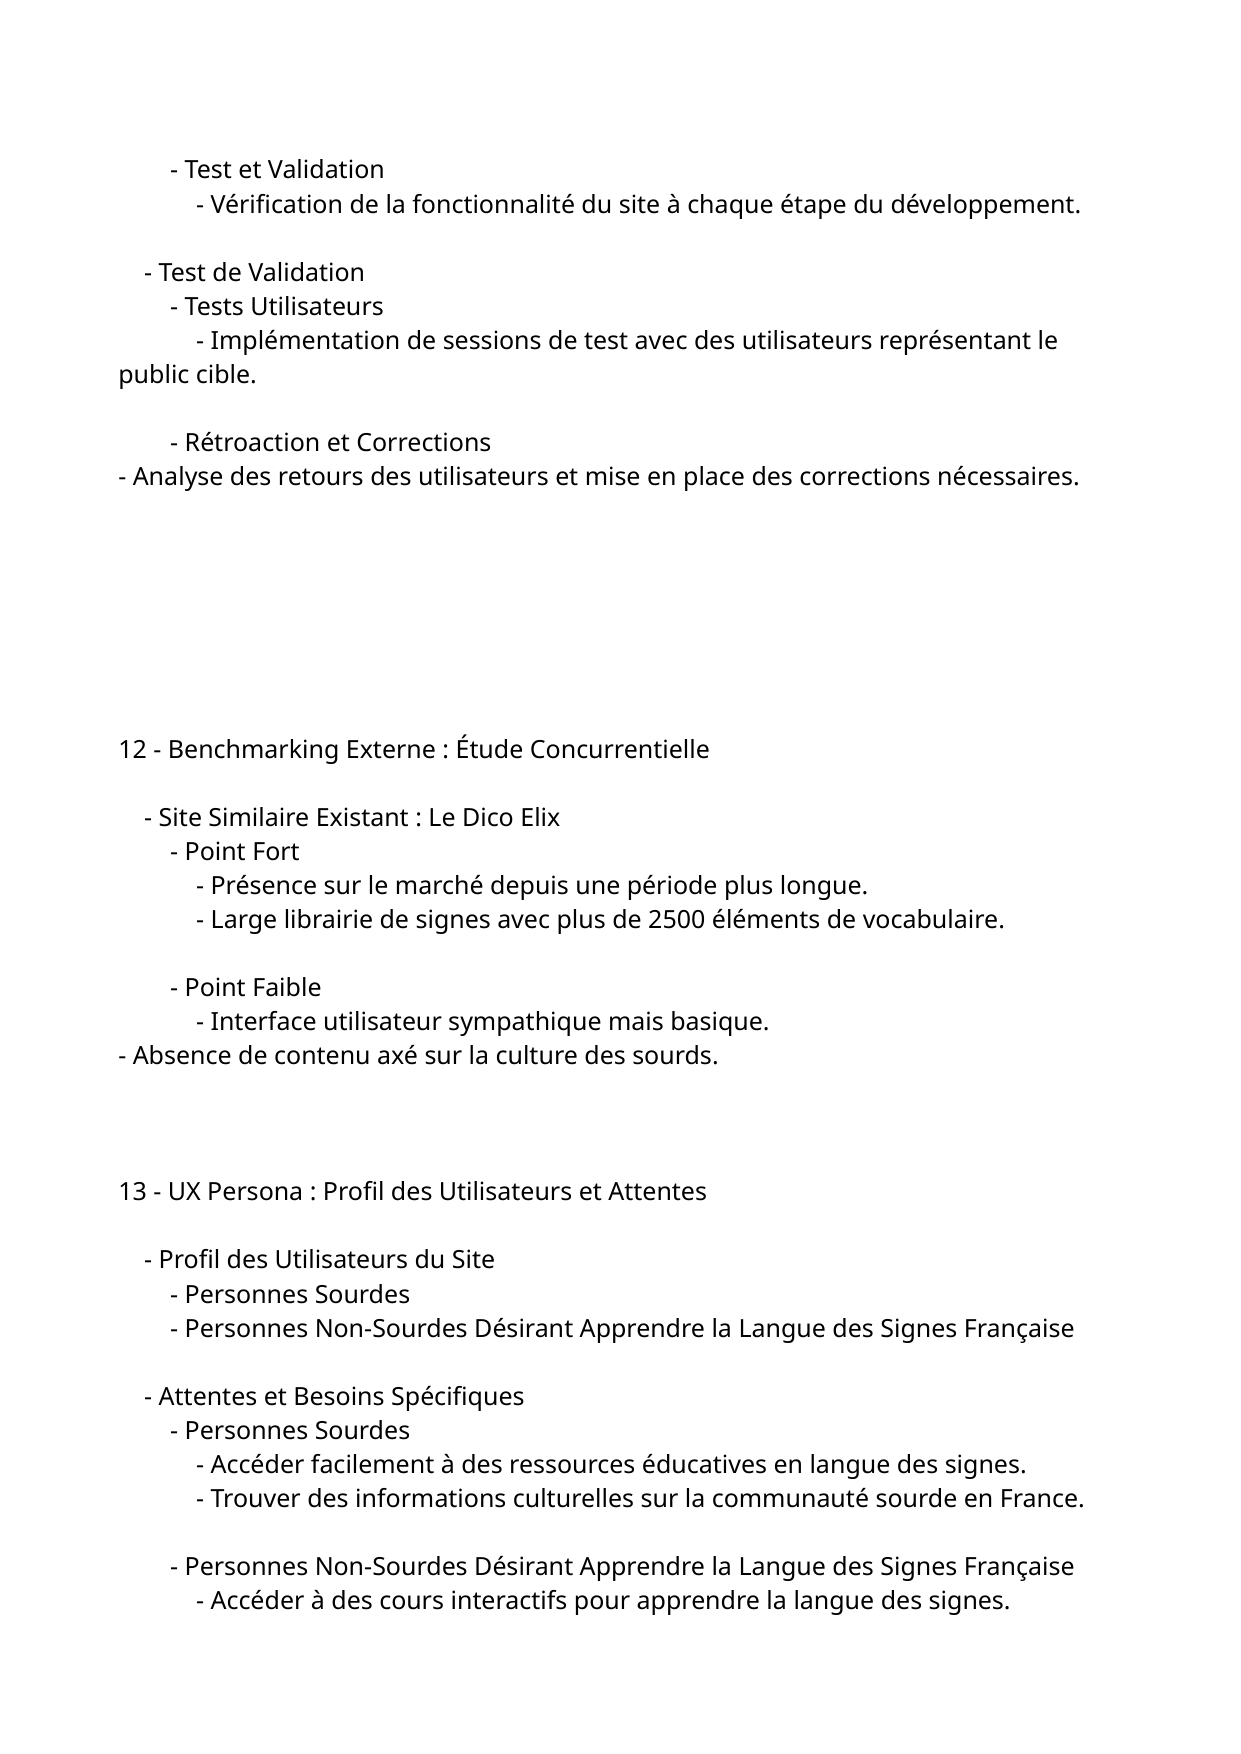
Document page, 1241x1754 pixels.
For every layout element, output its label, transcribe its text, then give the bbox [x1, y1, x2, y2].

text - Absence de contenu axé sur la culture des sourds. [118, 1038, 1122, 1072]
text - Personnes Sourdes [118, 1412, 1122, 1447]
text 12 - Benchmarking Externe : Étude Concurrentielle [118, 731, 1122, 765]
text - Trouver des informations culturelles sur la communauté sourde en France. [118, 1481, 1122, 1515]
text - Personnes Sourdes [118, 1276, 1122, 1310]
text - Tests Utilisateurs [118, 288, 1122, 322]
text - Présence sur le marché depuis une période plus longue. [118, 867, 1122, 902]
text - Profil des Utilisateurs du Site [118, 1242, 1122, 1276]
text - Personnes Non-Sourdes Désirant Apprendre la Langue des Signes Française [118, 1549, 1122, 1583]
text - Personnes Non-Sourdes Désirant Apprendre la Langue des Signes Française [118, 1310, 1122, 1344]
text - Test de Validation [118, 254, 1122, 288]
text - Attentes et Besoins Spécifiques [118, 1378, 1122, 1412]
text - Test et Validation [118, 152, 1122, 186]
text - Site Similaire Existant : Le Dico Elix [118, 799, 1122, 833]
text - Implémentation de sessions de test avec des utilisateurs représentant le public cible. [118, 322, 1122, 391]
text - Accéder à des cours interactifs pour apprendre la langue des signes. [118, 1583, 1122, 1617]
text 13 - UX Persona : Profil des Utilisateurs et Attentes [118, 1174, 1122, 1208]
text - Analyse des retours des utilisateurs et mise en place des corrections nécessaires. [118, 459, 1122, 493]
text - Point Faible [118, 970, 1122, 1004]
text - Accéder facilement à des ressources éducatives en langue des signes. [118, 1447, 1122, 1481]
text - Vérification de la fonctionnalité du site à chaque étape du développement. [118, 186, 1122, 220]
text - Interface utilisateur sympathique mais basique. [118, 1004, 1122, 1038]
text - Rétroaction et Corrections [118, 425, 1122, 459]
text - Large librairie de signes avec plus de 2500 éléments de vocabulaire. [118, 902, 1122, 936]
text - Point Fort [118, 833, 1122, 867]
